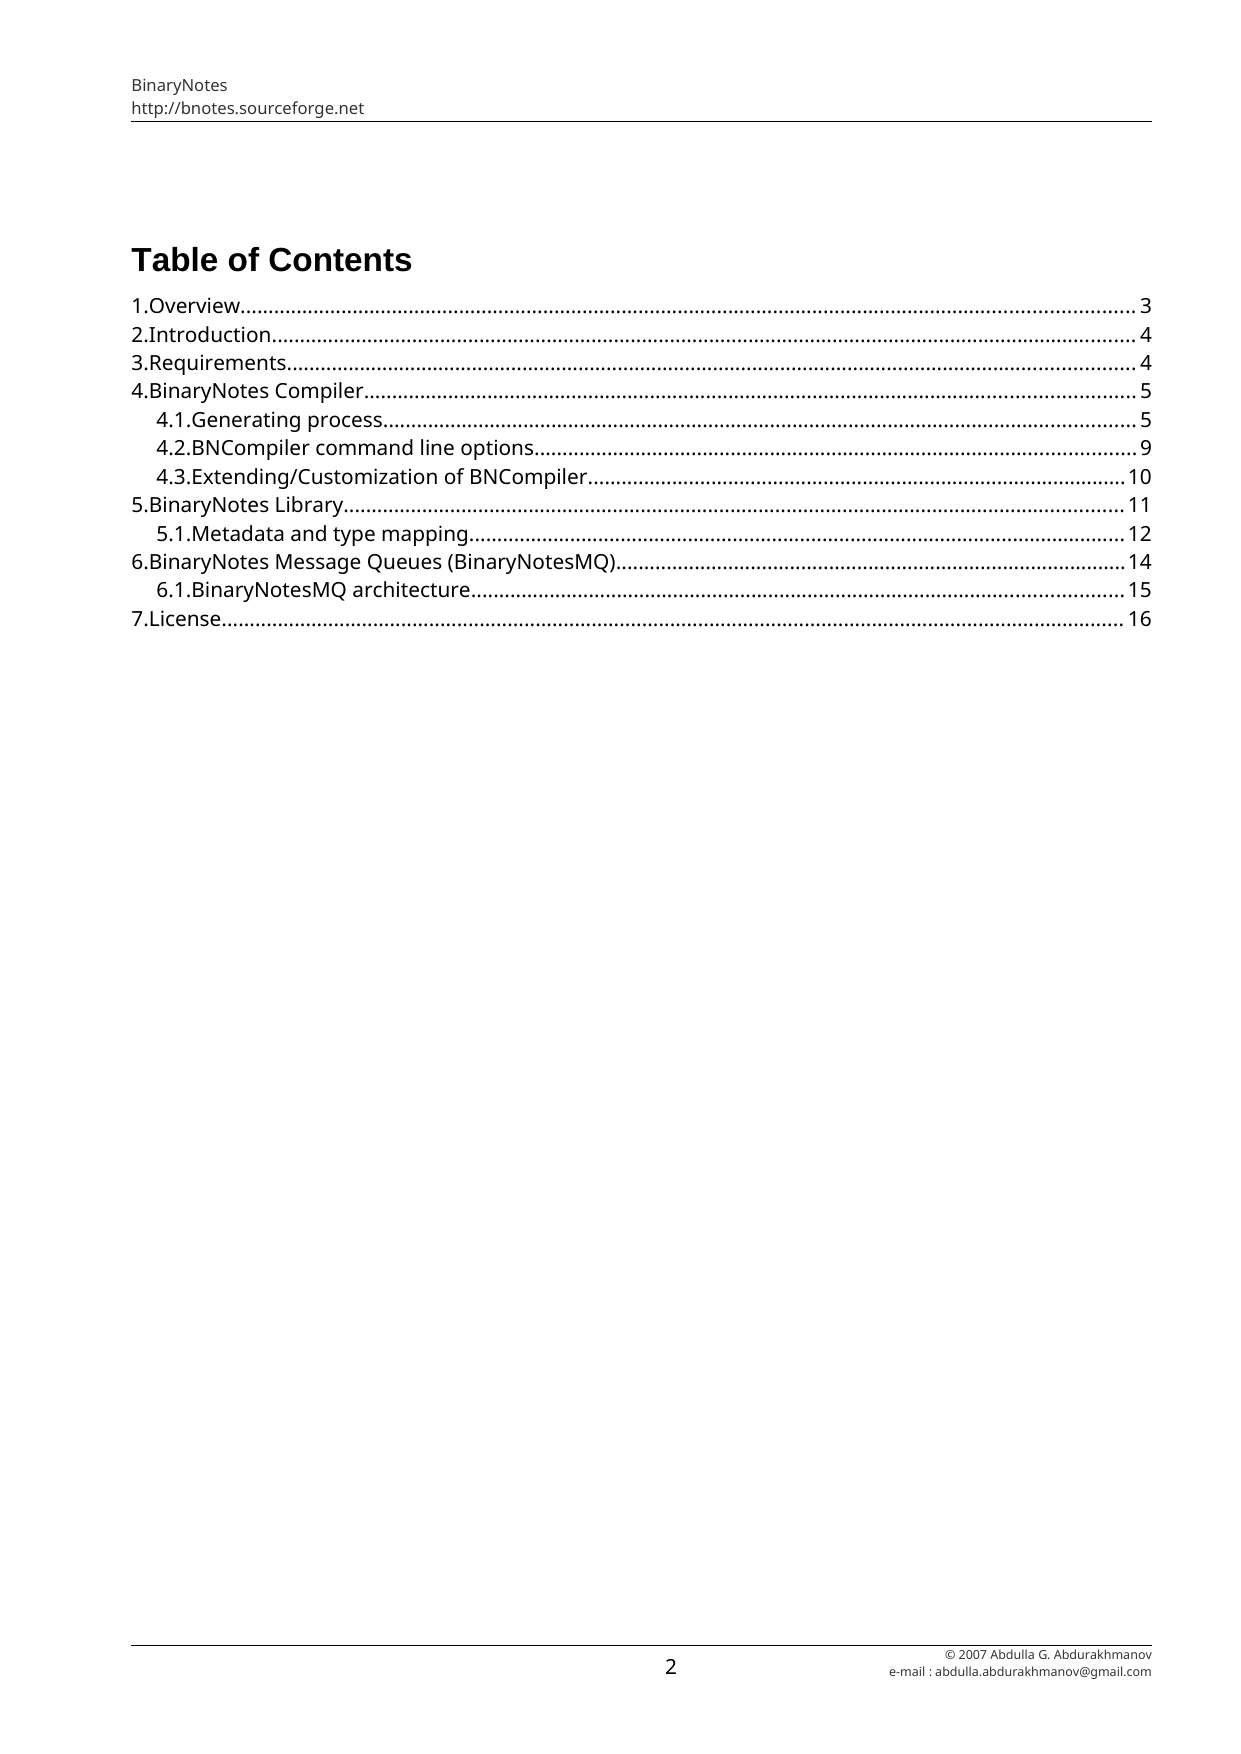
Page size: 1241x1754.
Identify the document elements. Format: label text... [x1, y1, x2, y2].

text 4.2.BNCompiler command line options 9 [156, 433, 1152, 462]
subtitle Table of Contents [131, 241, 1152, 279]
text 6.BinaryNotes Message Queues (BinaryNotesMQ) 14 [131, 547, 1152, 576]
text 5.1.Metadata and type mapping 12 [156, 519, 1152, 547]
text 5.BinaryNotes Library 11 [131, 490, 1152, 519]
text 4.3.Extending/Customization of BNCompiler 10 [156, 462, 1152, 490]
text 4.BinaryNotes Compiler 5 [131, 377, 1152, 405]
text 7.License 16 [131, 604, 1152, 632]
text 1.Overview 3 [131, 291, 1152, 320]
text 3.Requirements 4 [131, 348, 1152, 377]
text 6.1.BinaryNotesMQ architecture 15 [156, 576, 1152, 604]
text 4.1.Generating process 5 [156, 405, 1152, 433]
text 2.Introduction 4 [131, 320, 1152, 348]
